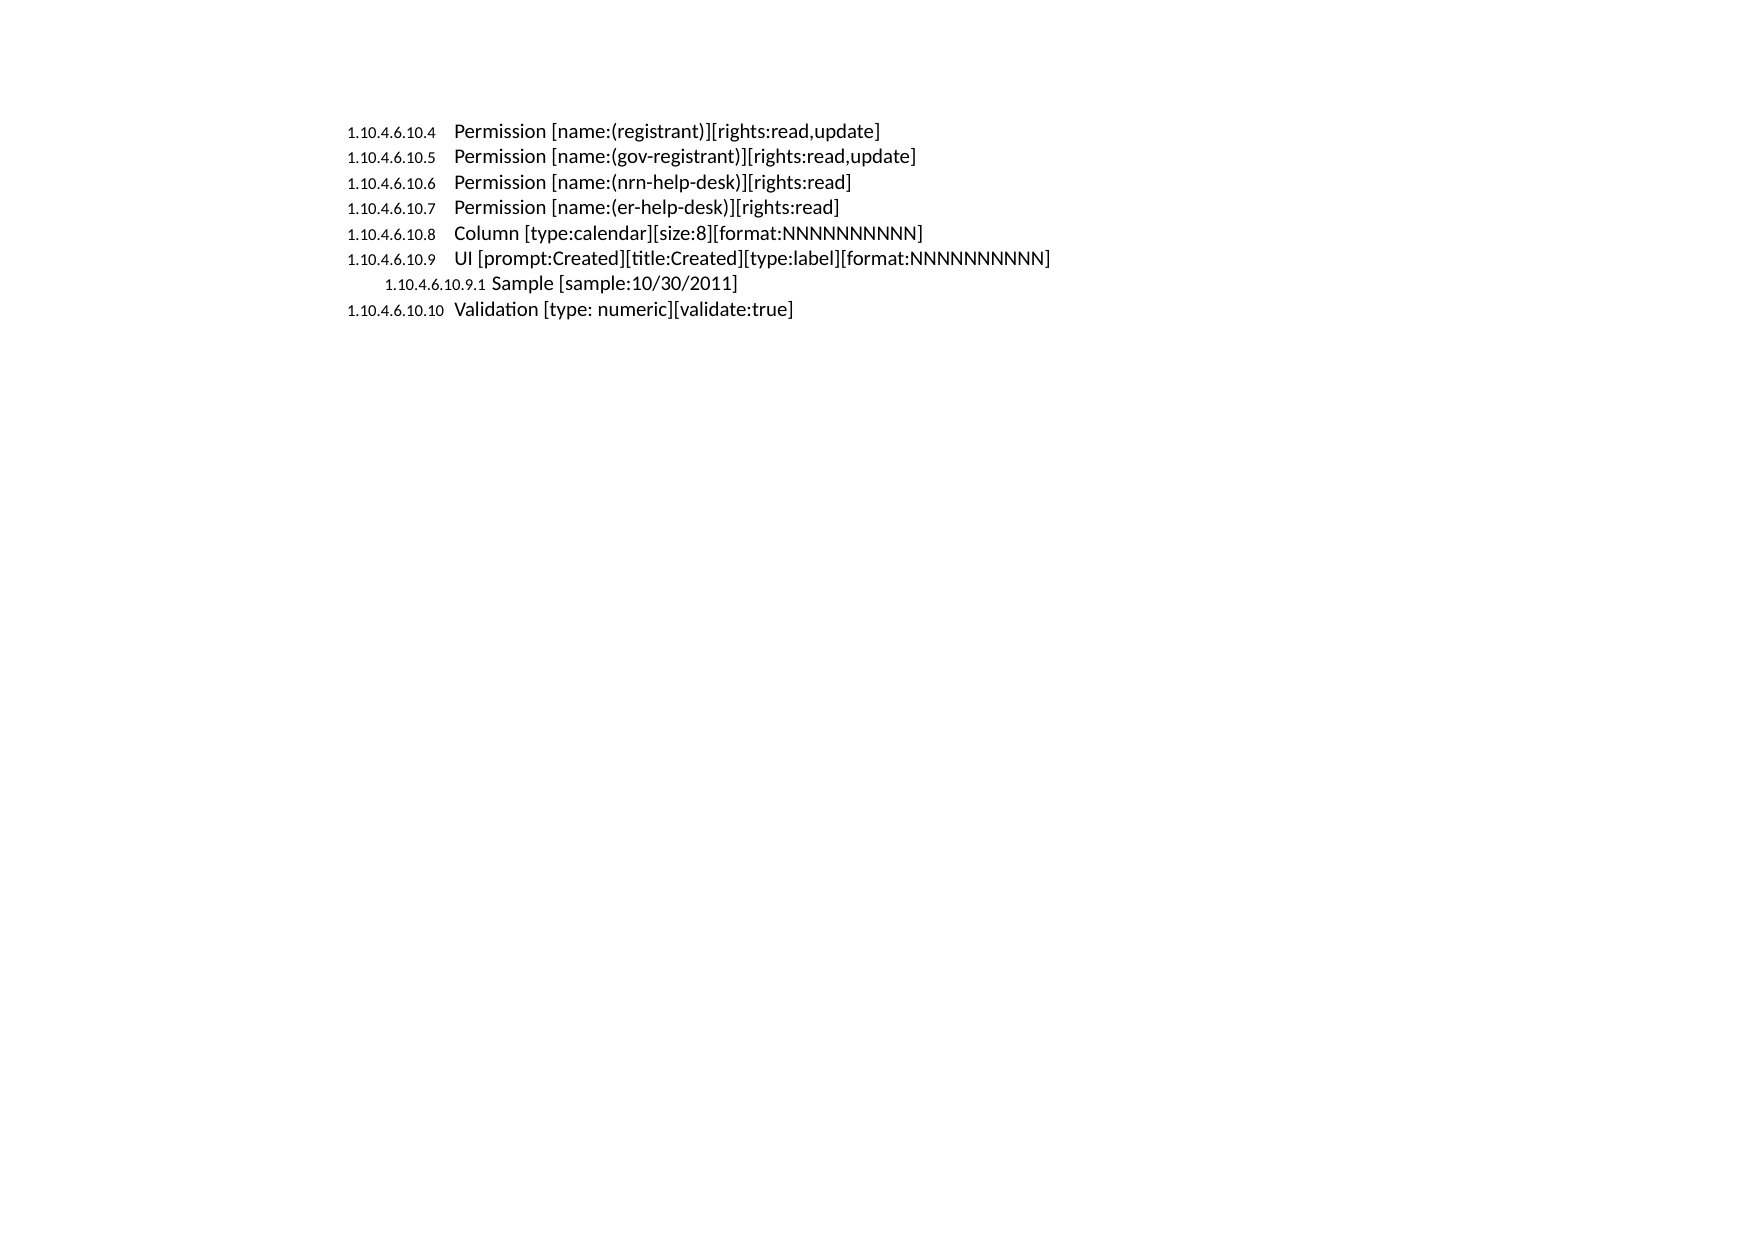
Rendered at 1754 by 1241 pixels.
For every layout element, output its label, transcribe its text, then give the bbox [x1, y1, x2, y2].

list Permission [name:(er-help-desk)][rights:read] [343, 194, 1636, 220]
list Sample [sample:10/30/2011] [381, 271, 1636, 296]
list Permission [name:(nrn-help-desk)][rights:read] [343, 169, 1636, 194]
list Validation [type: numeric][validate:true] [343, 296, 1636, 321]
list Permission [name:(gov-registrant)][rights:read,update] [343, 143, 1636, 169]
list Permission [name:(registrant)][rights:read,update] [343, 118, 1636, 143]
list Column [type:calendar][size:8][format:NNNNNNNNNN] [343, 220, 1636, 245]
list UI [prompt:Created][title:Created][type:label][format:NNNNNNNNNN] [343, 245, 1636, 271]
